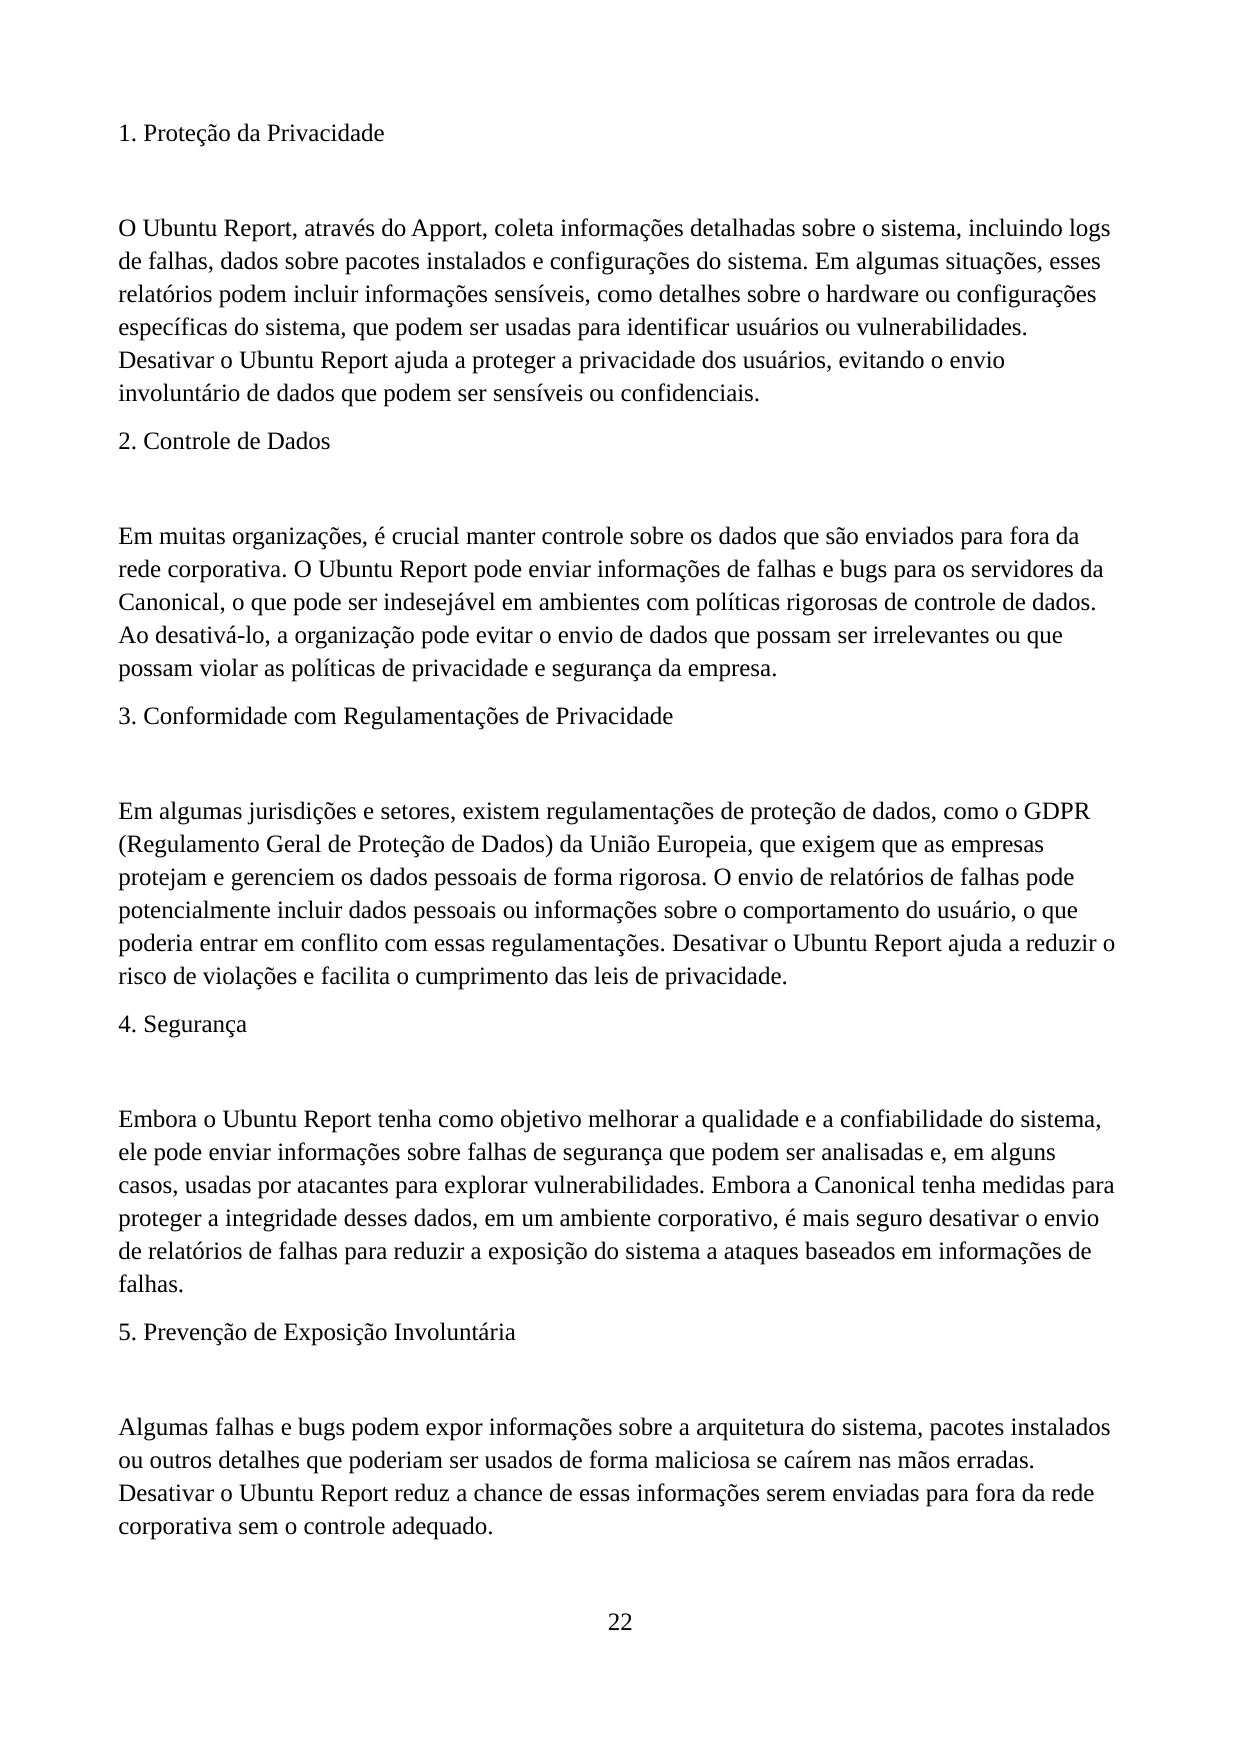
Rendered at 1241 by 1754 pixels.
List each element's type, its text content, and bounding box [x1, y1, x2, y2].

text Algumas falhas e bugs podem expor informações sobre a arquitetura do sistema, pacotes instalados ou outros detalhes que poderiam ser usados de forma maliciosa se caírem nas mãos erradas. Desativar o Ubuntu Report reduz a chance de essas informações serem enviadas para fora da rede corporativa sem o controle adequado. [118, 1412, 1122, 1540]
text 5. Prevenção de Exposição Involuntária [118, 1317, 1122, 1346]
text 3. Conformidade com Regulamentações de Privacidade [118, 701, 1122, 730]
text 4. Segurança [118, 1009, 1122, 1038]
text 2. Controle de Dados [118, 426, 1122, 455]
text Em algumas jurisdições e setores, existem regulamentações de proteção de dados, como o GDPR (Regulamento Geral de Proteção de Dados) da União Europeia, que exigem que as empresas protejam e gerenciem os dados pessoais de forma rigorosa. O envio de relatórios de falhas pode potencialmente incluir dados pessoais ou informações sobre o comportamento do usuário, o que poderia entrar em conflito com essas regulamentações. Desativar o Ubuntu Report ajuda a reduzir o risco de violações e facilita o cumprimento das leis de privacidade. [118, 796, 1122, 990]
text O Ubuntu Report, através do Apport, coleta informações detalhadas sobre o sistema, incluindo logs de falhas, dados sobre pacotes instalados e configurações do sistema. Em algumas situações, esses relatórios podem incluir informações sensíveis, como detalhes sobre o hardware ou configurações específicas do sistema, que podem ser usadas para identificar usuários ou vulnerabilidades. Desativar o Ubuntu Report ajuda a proteger a privacidade dos usuários, evitando o envio involuntário de dados que podem ser sensíveis ou confidenciais. [118, 213, 1122, 407]
text Em muitas organizações, é crucial manter controle sobre os dados que são enviados para fora da rede corporativa. O Ubuntu Report pode enviar informações de falhas e bugs para os servidores da Canonical, o que pode ser indesejável em ambientes com políticas rigorosas de controle de dados. Ao desativá-lo, a organização pode evitar o envio de dados que possam ser irrelevantes ou que possam violar as políticas de privacidade e segurança da empresa. [118, 521, 1122, 682]
text Embora o Ubuntu Report tenha como objetivo melhorar a qualidade e a confiabilidade do sistema, ele pode enviar informações sobre falhas de segurança que podem ser analisadas e, em alguns casos, usadas por atacantes para explorar vulnerabilidades. Embora a Canonical tenha medidas para proteger a integridade desses dados, em um ambiente corporativo, é mais seguro desativar o envio de relatórios de falhas para reduzir a exposição do sistema a ataques baseados em informações de falhas. [118, 1104, 1122, 1298]
text 1. Proteção da Privacidade [118, 118, 1122, 147]
